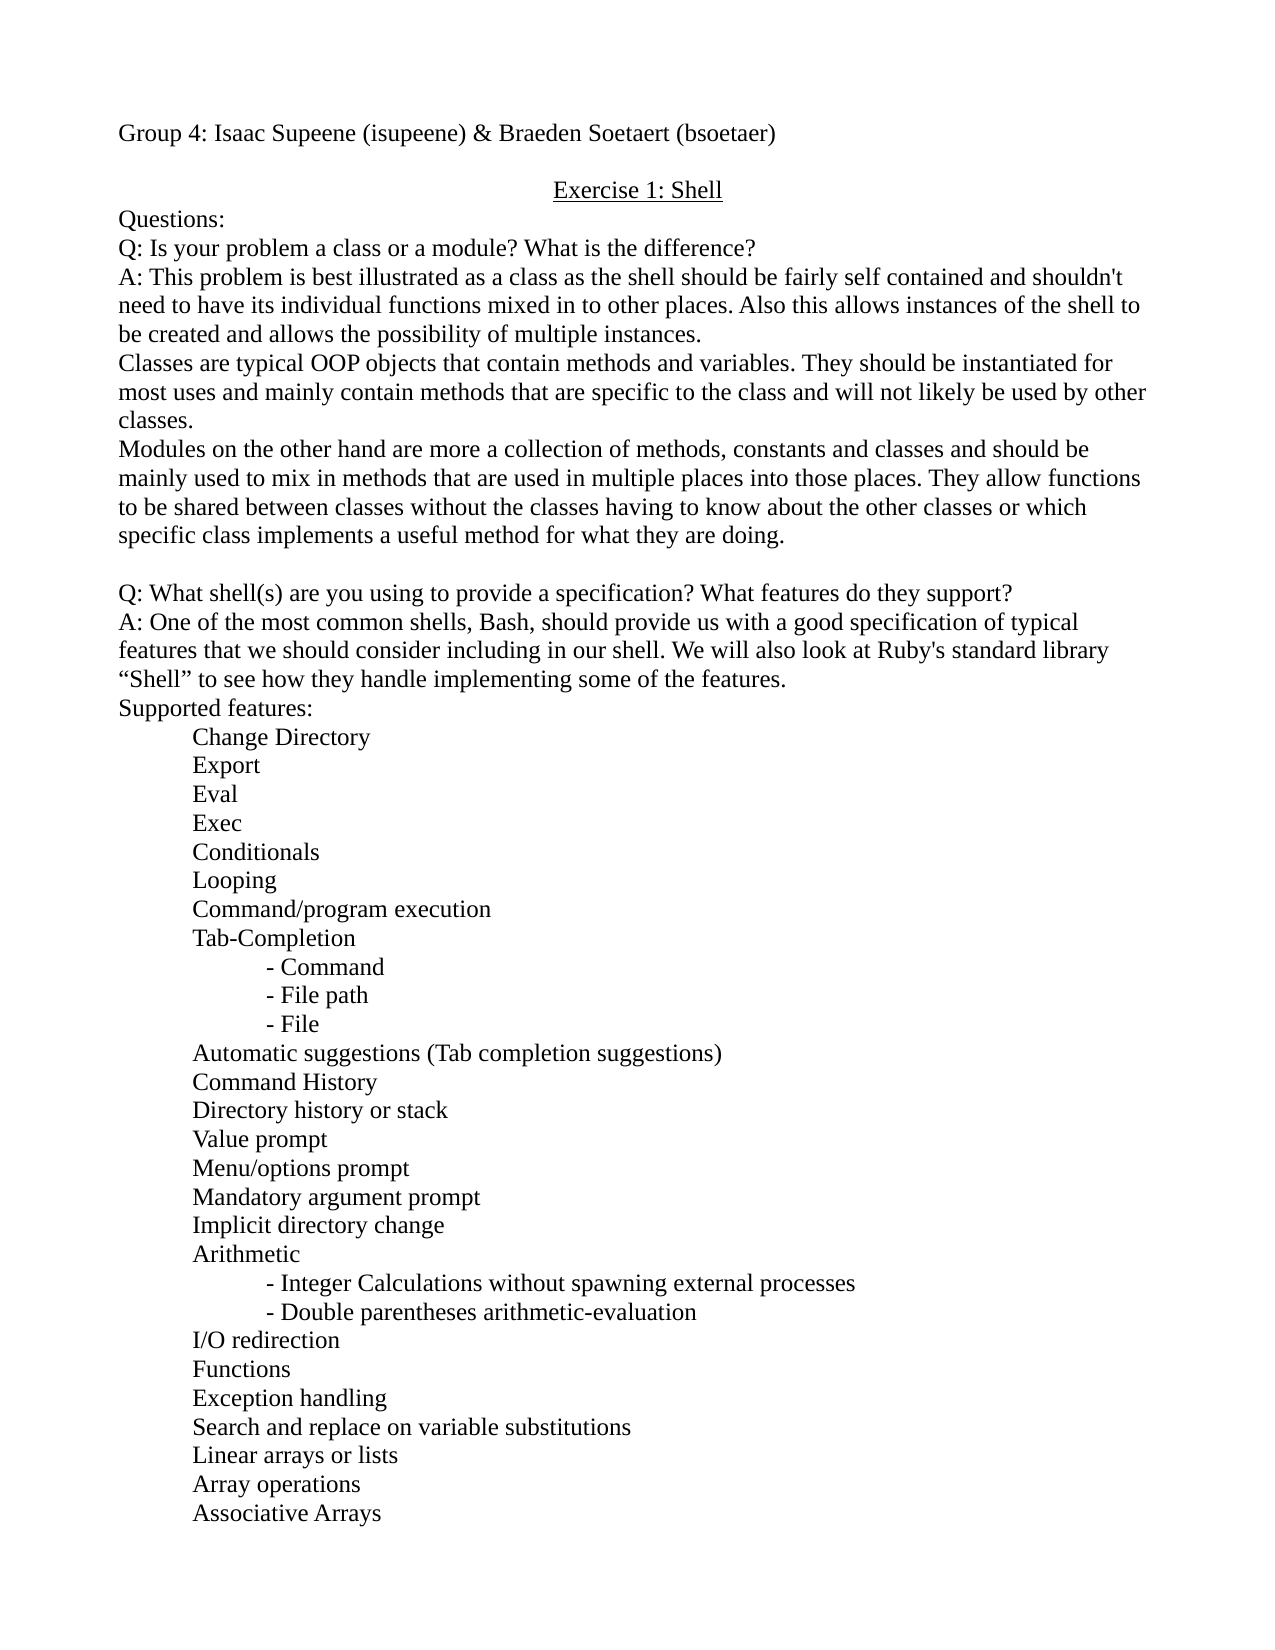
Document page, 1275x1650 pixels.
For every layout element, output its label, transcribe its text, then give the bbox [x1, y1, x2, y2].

text Linear arrays or lists [118, 1441, 1157, 1469]
text Command History [118, 1067, 1157, 1096]
text Questions: [118, 204, 1157, 233]
text Functions [118, 1354, 1157, 1383]
text - File path [118, 981, 1157, 1009]
text Looping [118, 866, 1157, 894]
text Exercise 1: Shell [118, 176, 1157, 204]
text I/O redirection [118, 1326, 1157, 1354]
text Supported features: [118, 693, 1157, 722]
text Implicit directory change [118, 1211, 1157, 1239]
text Associative Arrays [118, 1498, 1157, 1527]
text Q: Is your problem a class or a module? What is the difference? [118, 233, 1157, 262]
text Array operations [118, 1469, 1157, 1498]
text A: One of the most common shells, Bash, should provide us with a good specification of typical features that we should consider including in our shell. We will also look at Ruby's standard library “Shell” to see how they handle implementing some of the features. [118, 607, 1157, 693]
text Menu/options prompt [118, 1153, 1157, 1182]
text - Double parentheses arithmetic-evaluation [118, 1297, 1157, 1326]
text Arithmetic [118, 1239, 1157, 1268]
text Classes are typical OOP objects that contain methods and variables. They should be instantiated for most uses and mainly contain methods that are specific to the class and will not likely be used by other classes. [118, 348, 1157, 434]
text Modules on the other hand are more a collection of methods, constants and classes and should be mainly used to mix in methods that are used in multiple places into those places. They allow functions to be shared between classes without the classes having to know about the other classes or which specific class implements a useful method for what they are doing. [118, 434, 1157, 549]
text - File [118, 1009, 1157, 1038]
text Exec [118, 808, 1157, 837]
text Group 4: Isaac Supeene (isupeene) & Braeden Soetaert (bsoetaer) [118, 118, 1157, 147]
text Tab-Completion [118, 923, 1157, 952]
text Exception handling [118, 1383, 1157, 1412]
text - Command [118, 952, 1157, 981]
text Directory history or stack [118, 1096, 1157, 1124]
text Mandatory argument prompt [118, 1182, 1157, 1211]
text Eval [118, 779, 1157, 808]
text - Integer Calculations without spawning external processes [118, 1268, 1157, 1297]
text Conditionals [118, 837, 1157, 866]
text Change Directory [118, 722, 1157, 751]
text Command/program execution [118, 894, 1157, 923]
text Export [118, 751, 1157, 779]
text Automatic suggestions (Tab completion suggestions) [118, 1038, 1157, 1067]
text Search and replace on variable substitutions [118, 1412, 1157, 1441]
text Value prompt [118, 1124, 1157, 1153]
text Q: What shell(s) are you using to provide a specification? What features do they support? [118, 578, 1157, 607]
text A: This problem is best illustrated as a class as the shell should be fairly self contained and shouldn't need to have its individual functions mixed in to other places. Also this allows instances of the shell to be created and allows the possibility of multiple instances. [118, 262, 1157, 348]
